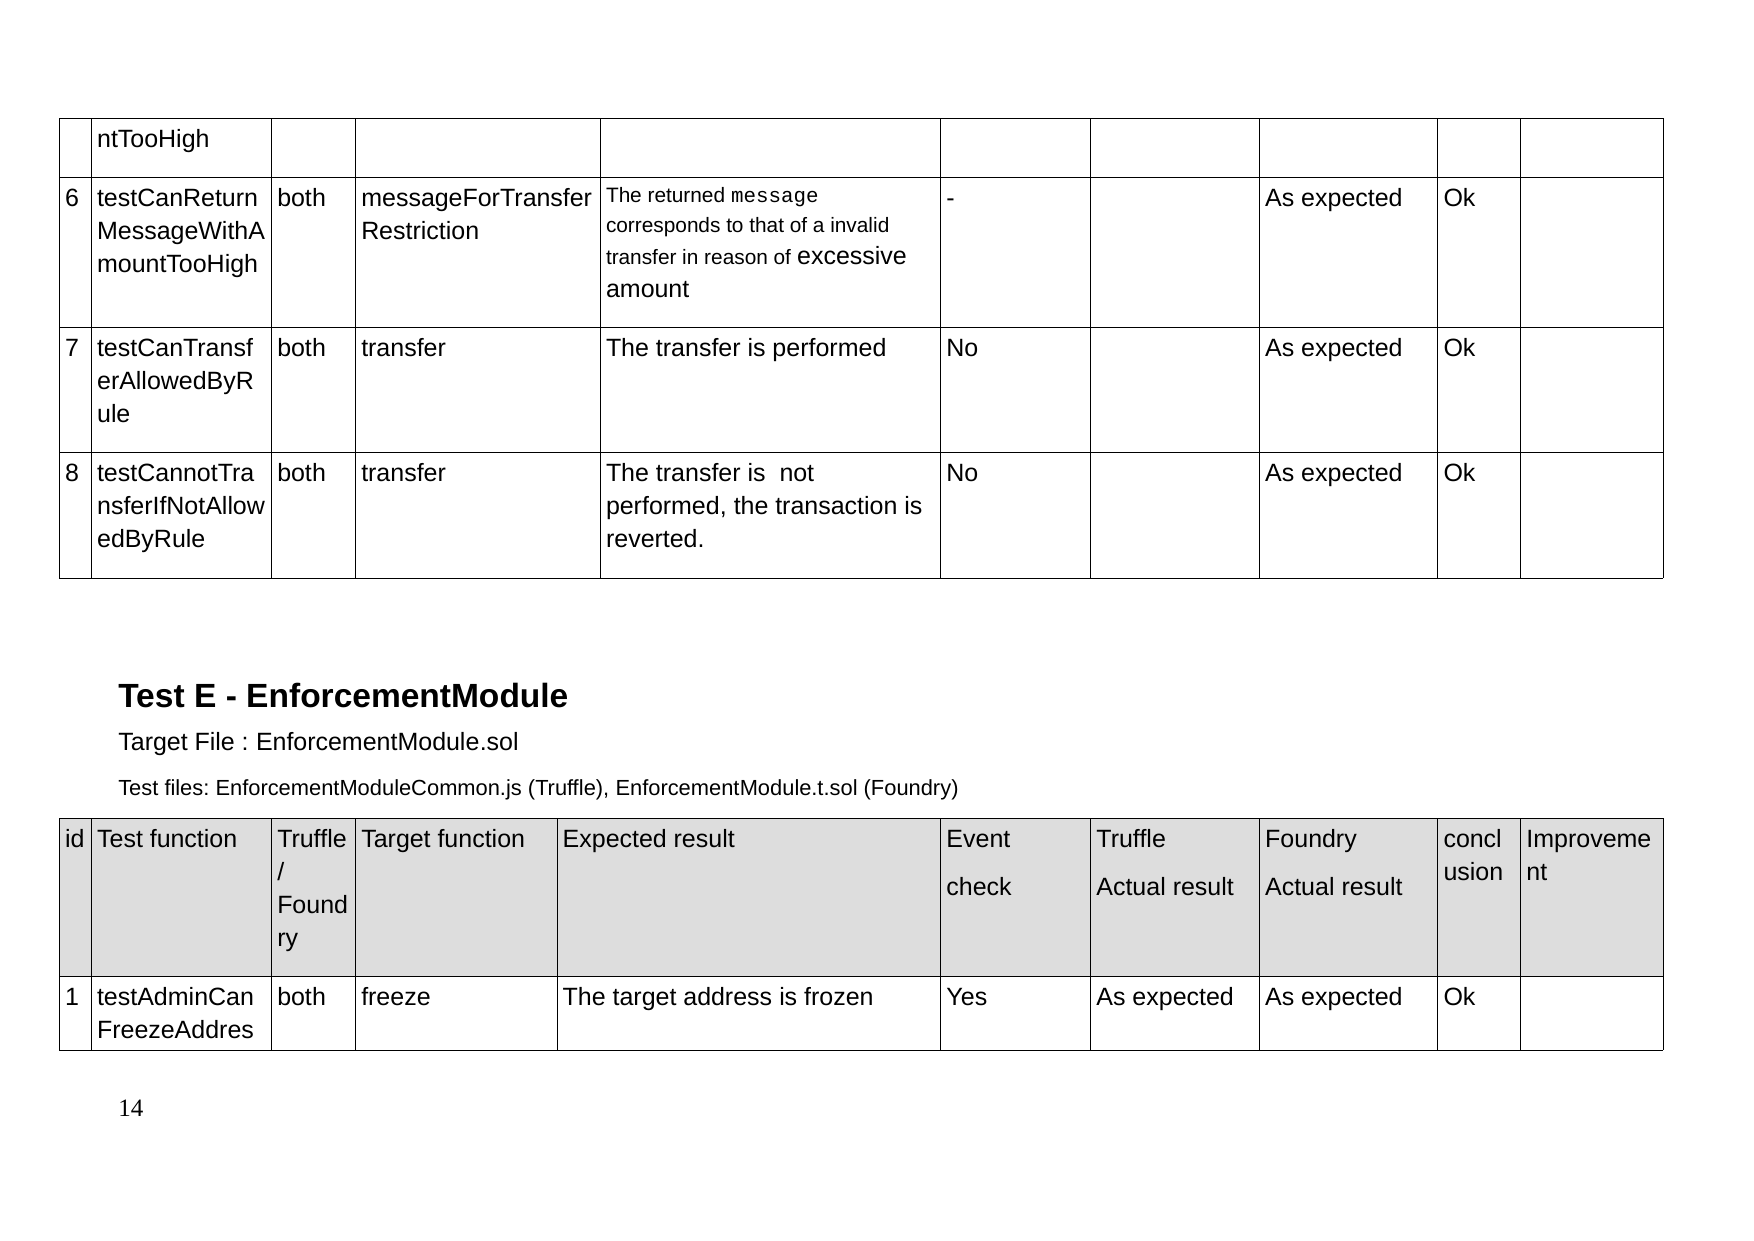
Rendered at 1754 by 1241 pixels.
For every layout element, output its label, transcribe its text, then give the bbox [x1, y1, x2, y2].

table_cell [601, 119, 940, 177]
table_cell both [272, 453, 355, 577]
table_cell freeze [356, 977, 557, 1049]
table_cell Yes [941, 977, 1090, 1049]
table_cell Ok [1438, 178, 1520, 327]
table_header conclusion [1438, 819, 1520, 976]
table_cell As expected [1260, 178, 1437, 327]
table_cell [272, 119, 355, 177]
table_header Target function [356, 819, 557, 976]
table_cell [1521, 977, 1663, 1049]
table_cell testCanTransferAllowedByRule [92, 328, 271, 452]
table_cell [1091, 453, 1259, 577]
table_cell transfer [356, 453, 600, 577]
table_cell [1521, 178, 1663, 327]
table_cell [1521, 119, 1663, 177]
text Target File : EnforcementModule.sol [118, 727, 1636, 756]
table_header id [60, 819, 91, 976]
table_cell [1521, 328, 1663, 452]
table_cell messageForTransferRestriction [356, 178, 600, 327]
table_cell both [272, 328, 355, 452]
table_cell The target address is frozen [558, 977, 940, 1049]
table_header Improvement [1521, 819, 1663, 976]
table_cell [60, 119, 91, 177]
table_cell testCanReturnMessageWithAmountTooHigh [92, 178, 271, 327]
table_cell transfer [356, 328, 600, 452]
table_cell [1438, 119, 1520, 177]
table_cell As expected [1091, 977, 1259, 1049]
text Test files: EnforcementModuleCommon.js (Truffle), EnforcementModule.t.sol (Foundry) [118, 774, 1636, 800]
table_cell [1521, 453, 1663, 577]
table_header Expected result [558, 819, 940, 976]
table_cell As expected [1260, 453, 1437, 577]
table_cell 7 [60, 328, 91, 452]
table_cell 6 [60, 178, 91, 327]
table_cell - [941, 178, 1090, 327]
table_cell The transfer is not performed, the transaction is reverted. [601, 453, 940, 577]
table_cell [356, 119, 600, 177]
table_cell testAdminCanFreezeAddres [92, 977, 271, 1049]
table_cell No [941, 328, 1090, 452]
table_cell both [272, 178, 355, 327]
table_cell Ok [1438, 977, 1520, 1049]
table_cell Ok [1438, 328, 1520, 452]
table_cell [1091, 119, 1259, 177]
table_cell testCannotTransferIfNotAllowedByRule [92, 453, 271, 577]
subtitle Test E - EnforcementModule [118, 676, 1636, 714]
table_cell [1091, 178, 1259, 327]
table_cell No [941, 453, 1090, 577]
table_header Foundry Actual result [1260, 819, 1437, 976]
table_cell [1260, 119, 1437, 177]
table_cell ntTooHigh [92, 119, 271, 177]
table_cell As expected [1260, 328, 1437, 452]
table_header Test function [92, 819, 271, 976]
table_cell The returned message corresponds to that of a invalid transfer in reason of excessive amount [601, 178, 940, 327]
table_cell 8 [60, 453, 91, 577]
table_cell both [272, 977, 355, 1049]
table_cell - [941, 119, 1090, 177]
table_cell As expected [1260, 977, 1437, 1049]
table_cell [1091, 328, 1259, 452]
table_cell Ok [1438, 453, 1520, 577]
table_header Event check [941, 819, 1090, 976]
table_cell The transfer is performed [601, 328, 940, 452]
table_header Truffle Actual result [1091, 819, 1259, 976]
table_cell 1 [60, 977, 91, 1049]
table_header Truffle / Foundry [272, 819, 355, 976]
